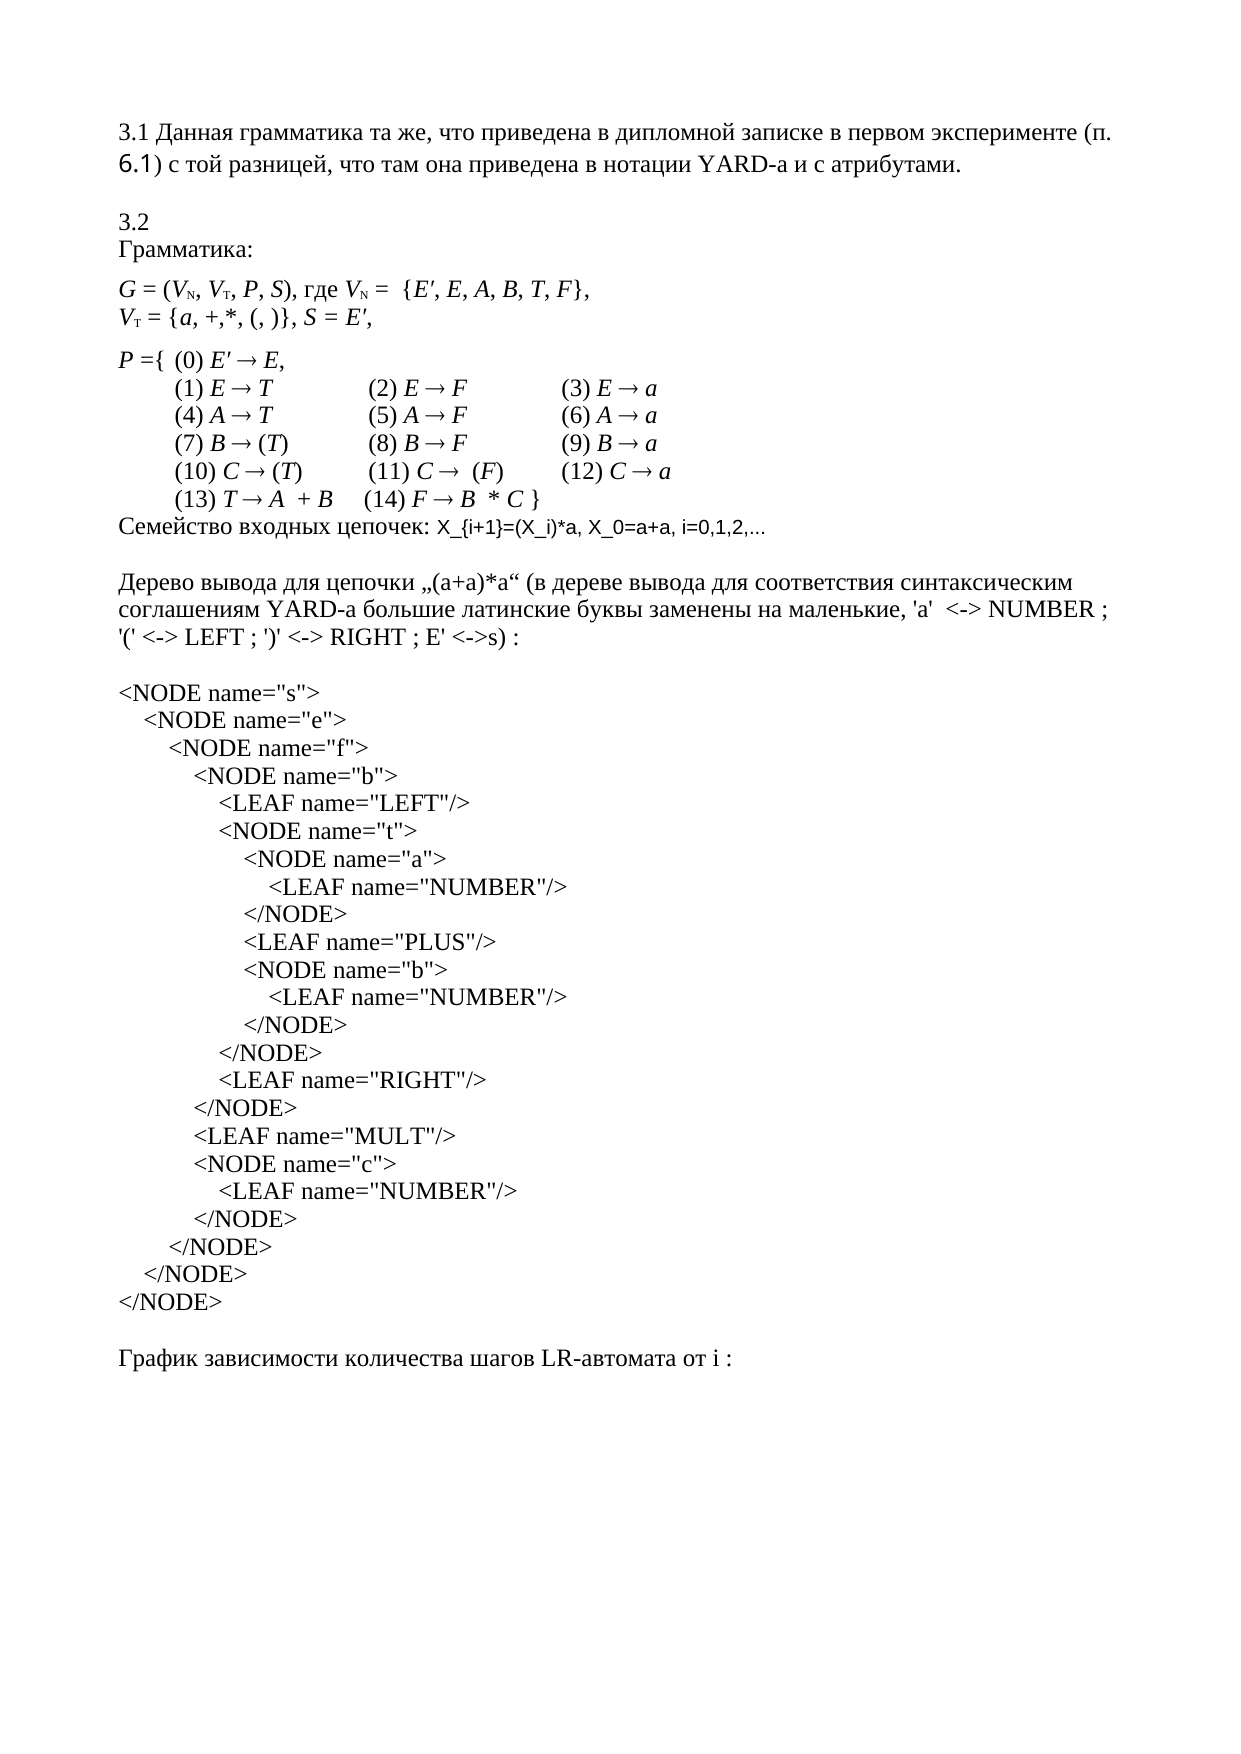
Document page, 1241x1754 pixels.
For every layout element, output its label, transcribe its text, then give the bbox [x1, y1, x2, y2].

text <LEAF name="MULT"/> [118, 1122, 1122, 1150]
text 3.2 [118, 208, 1122, 235]
text <LEAF name="NUMBER"/> [118, 983, 1122, 1011]
text <LEAF name="RIGHT"/> [118, 1067, 1122, 1094]
text Грамматика: [118, 235, 1122, 263]
text VT = {a, +,*, (, )}, S = E′, [118, 303, 1122, 346]
text Дерево вывода для цепочки „(a+a)*a“ (в дереве вывода для соответствия синтаксическим соглашениям YARD-а большие латинские буквы заменены на маленькие, 'a' <-> NUMBER ; '(' <-> LEFT ; ')' <-> RIGHT ; E' <->s) : [118, 568, 1122, 651]
text <NODE name="s"> [118, 679, 1122, 706]
text <NODE name="c"> [118, 1150, 1122, 1177]
text </NODE> [118, 1205, 1122, 1233]
text <LEAF name="PLUS"/> [118, 928, 1122, 956]
text <NODE name="a"> [118, 845, 1122, 873]
text P ={ (0) E′ ® E, [118, 346, 1122, 374]
text </NODE> [118, 1094, 1122, 1122]
text </NODE> [118, 1261, 1122, 1288]
text </NODE> [118, 1011, 1122, 1039]
text </NODE> [118, 1288, 1122, 1316]
text <NODE name="b"> [118, 956, 1122, 983]
text (10) C ® (T) (11) C ® (F) (12) C ® a [118, 457, 1122, 485]
text (13) T ® A + B (14) F ® B * C } [118, 485, 1122, 512]
text График зависимости количества шагов LR-автомата от i : [118, 1344, 1122, 1371]
text <NODE name="e"> [118, 706, 1122, 734]
text (1) E ® T (2) E ® F (3) E ® a [118, 374, 1122, 402]
text G = (VN, VT, P, S), где VN = {E′, E, A, B, T, F}, [118, 276, 1122, 303]
text Семейство входных цепочек: X_{i+1}=(X_i)*a, X_0=a+a, i=0,1,2,... [118, 512, 1122, 540]
text </NODE> [118, 900, 1122, 928]
text <NODE name="t"> [118, 817, 1122, 845]
text </NODE> [118, 1233, 1122, 1261]
text 3.1 Данная грамматика та же, что приведена в дипломной записке в первом эксперименте (п. 6.1) с той разницей, что там она приведена в нотации YARD-а и с атрибутами. [118, 118, 1122, 180]
text <LEAF name="NUMBER"/> [118, 1177, 1122, 1205]
text <LEAF name="NUMBER"/> [118, 873, 1122, 900]
text <NODE name="b"> [118, 762, 1122, 789]
text <LEAF name="LEFT"/> [118, 789, 1122, 817]
text </NODE> [118, 1039, 1122, 1067]
text <NODE name="f"> [118, 734, 1122, 762]
text (7) B ® (T) (8) B ® F (9) B ® a [118, 429, 1122, 457]
text (4) A ® T (5) A ® F (6) A ® a [118, 402, 1122, 429]
